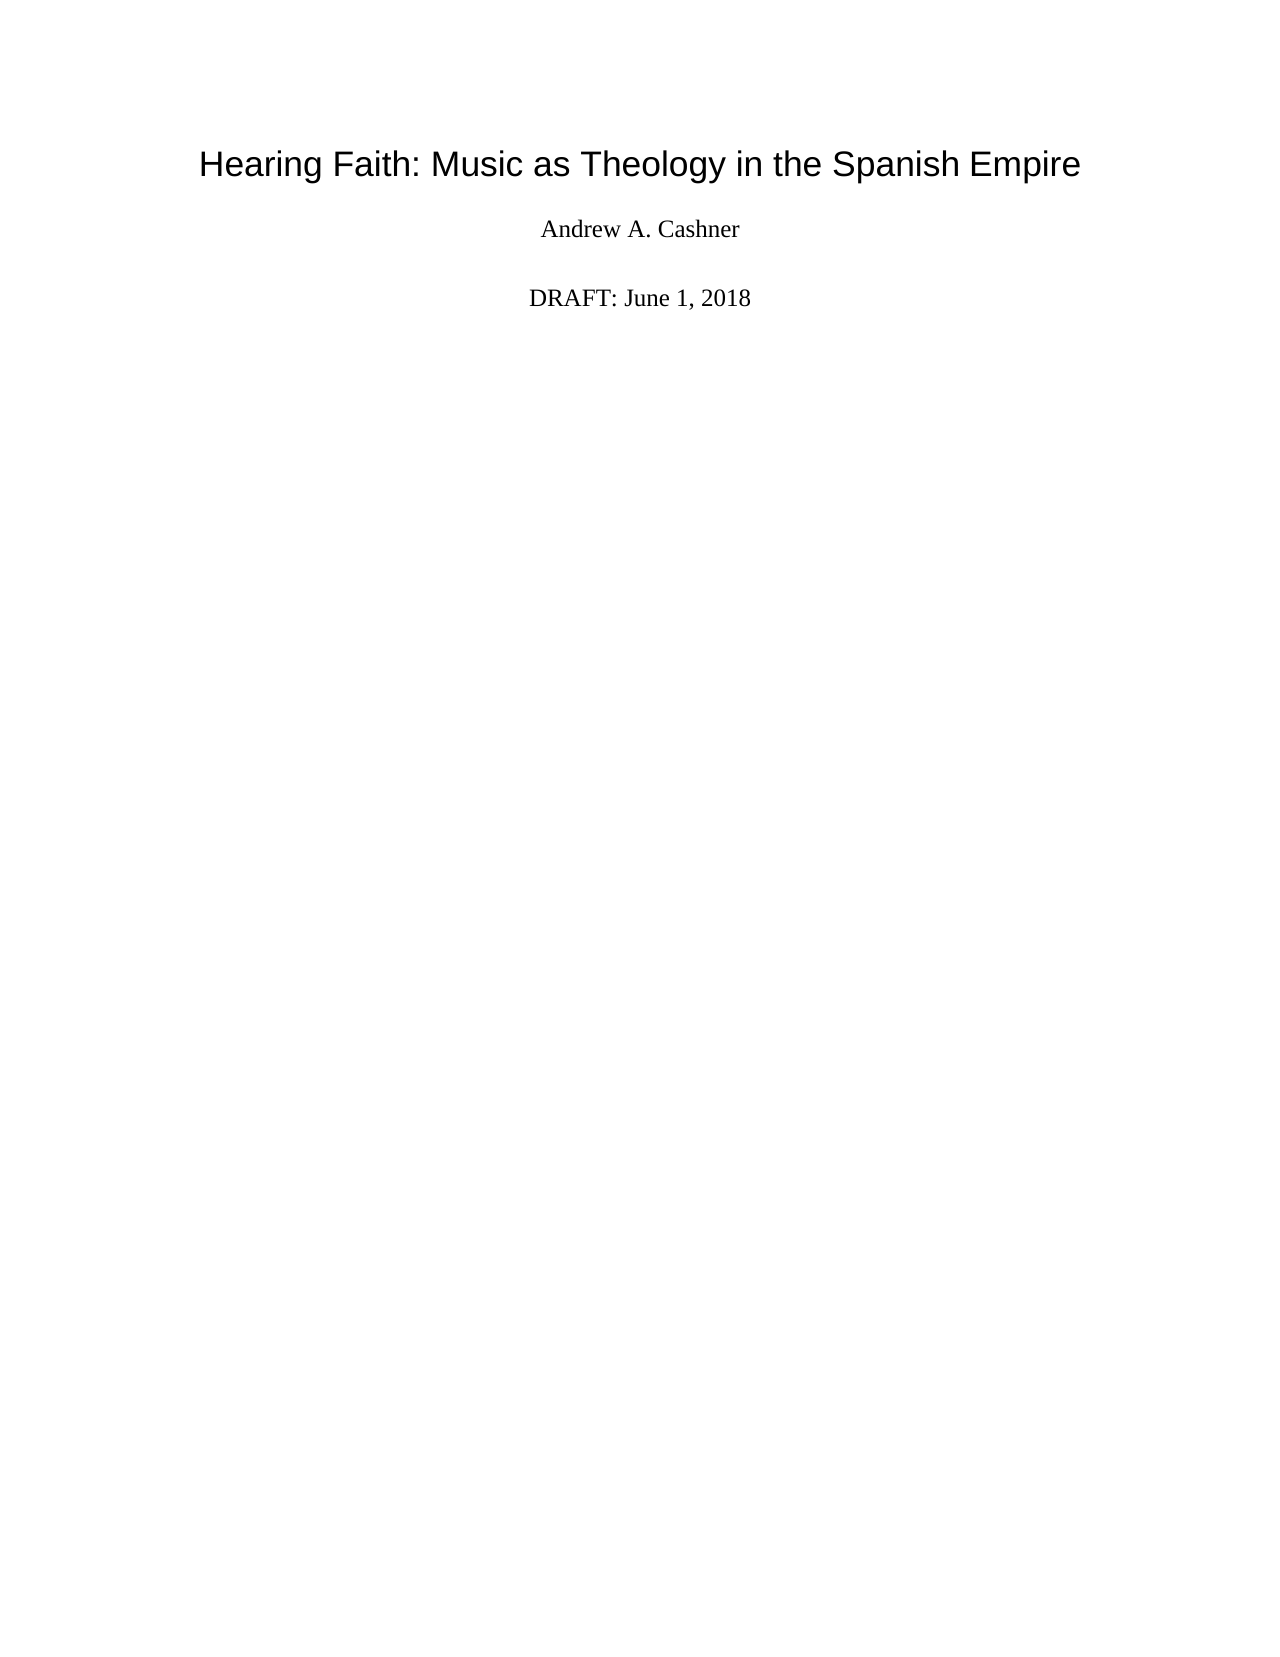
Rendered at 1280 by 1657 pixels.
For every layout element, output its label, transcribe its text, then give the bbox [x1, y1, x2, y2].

title Hearing Faith: Music as Theology in the Spanish Empire [150, 143, 1130, 184]
text Andrew A. Cashner [150, 214, 1130, 242]
text DRAFT: June 1, 2018 [150, 283, 1130, 312]
